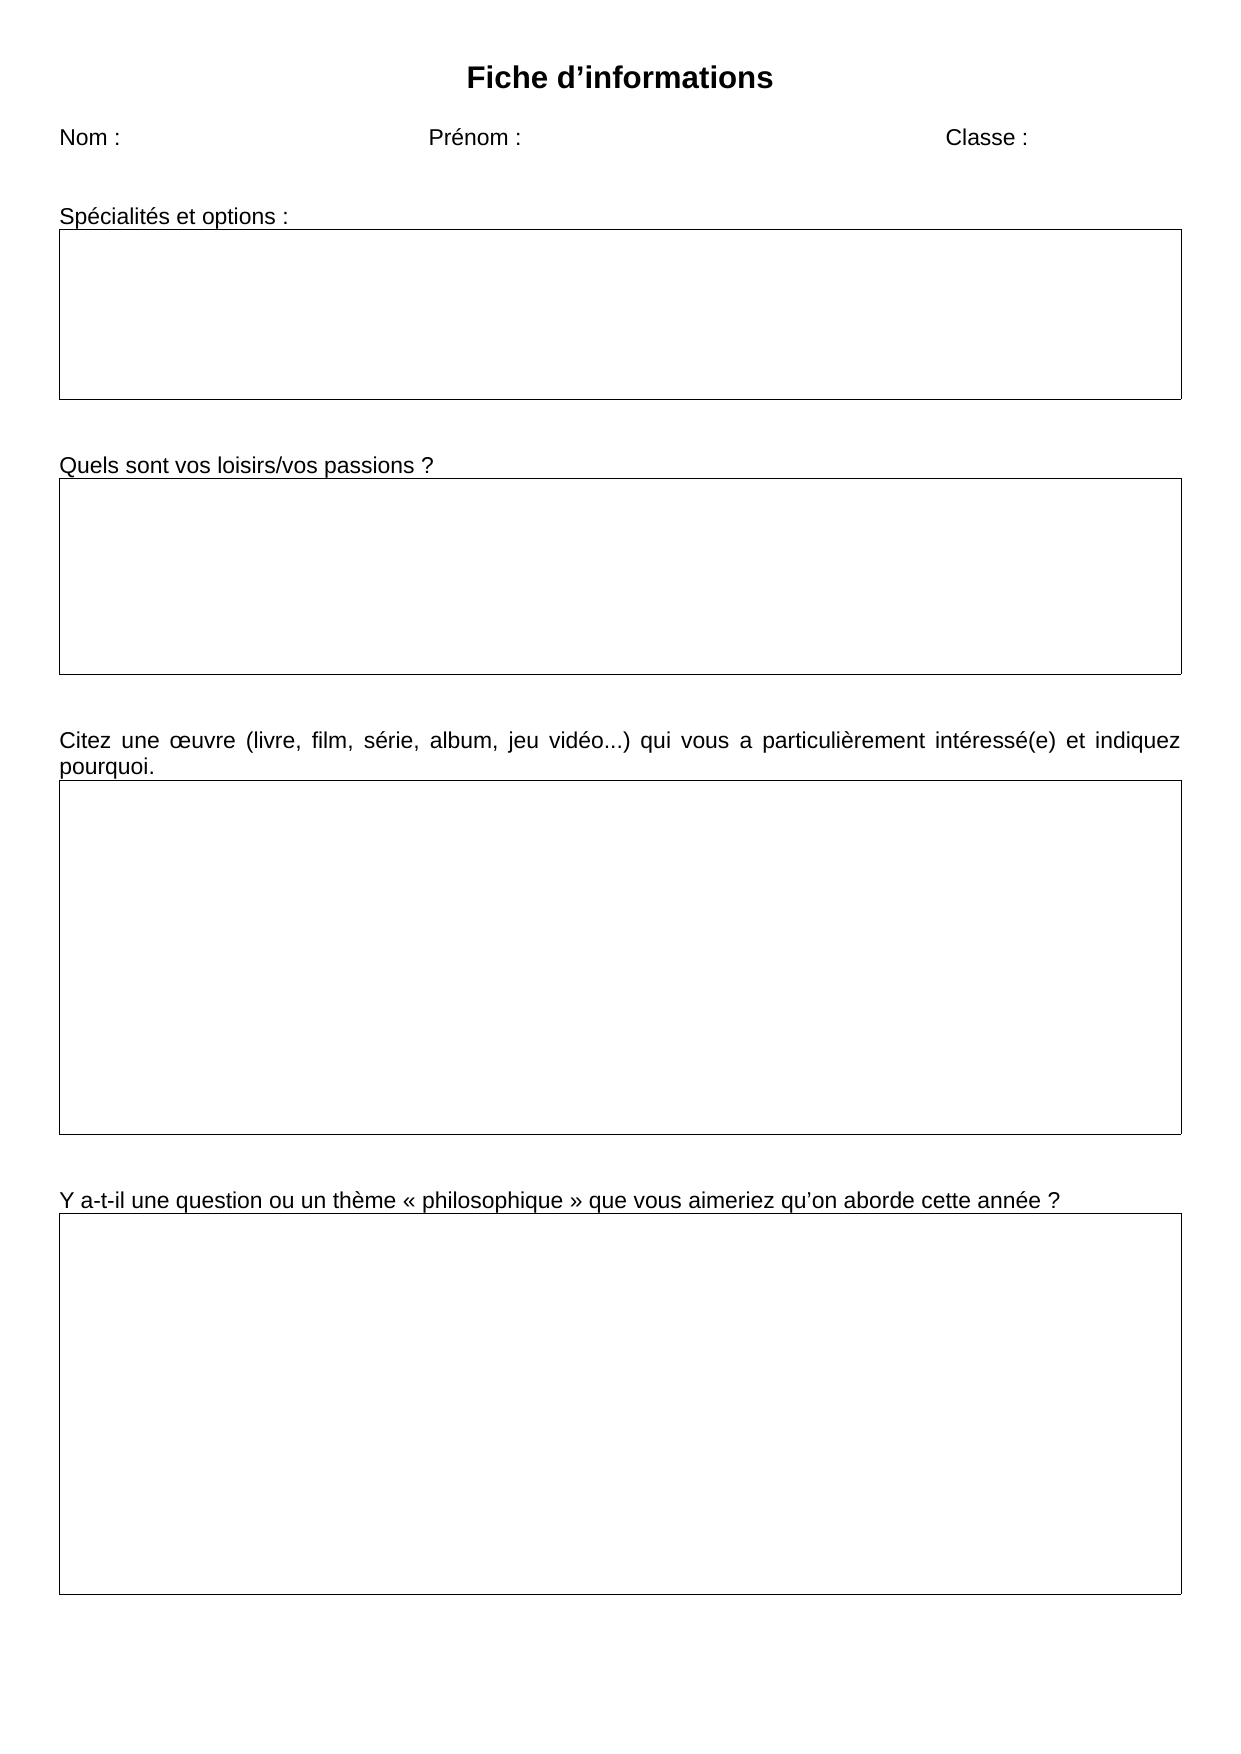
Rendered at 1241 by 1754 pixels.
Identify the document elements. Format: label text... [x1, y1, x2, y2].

table_header [60, 1214, 1181, 1593]
text Y a-t-il une question ou un thème « philosophique » que vous aimeriez qu’on aborde cette année ? [59, 1187, 1181, 1213]
table_header [60, 781, 1181, 1134]
text Nom : Prénom : Classe : [59, 124, 1181, 150]
text Citez une œuvre (livre, film, série, album, jeu vidéo...) qui vous a particulièrement intéressé(e) et indiquez pourquoi. [59, 727, 1181, 779]
text Quels sont vos loisirs/vos passions ? [59, 452, 1181, 478]
table_header [60, 479, 1181, 674]
text Spécialités et options : [59, 203, 1181, 229]
table_header [60, 230, 1181, 399]
text Fiche d’informations [59, 59, 1181, 95]
